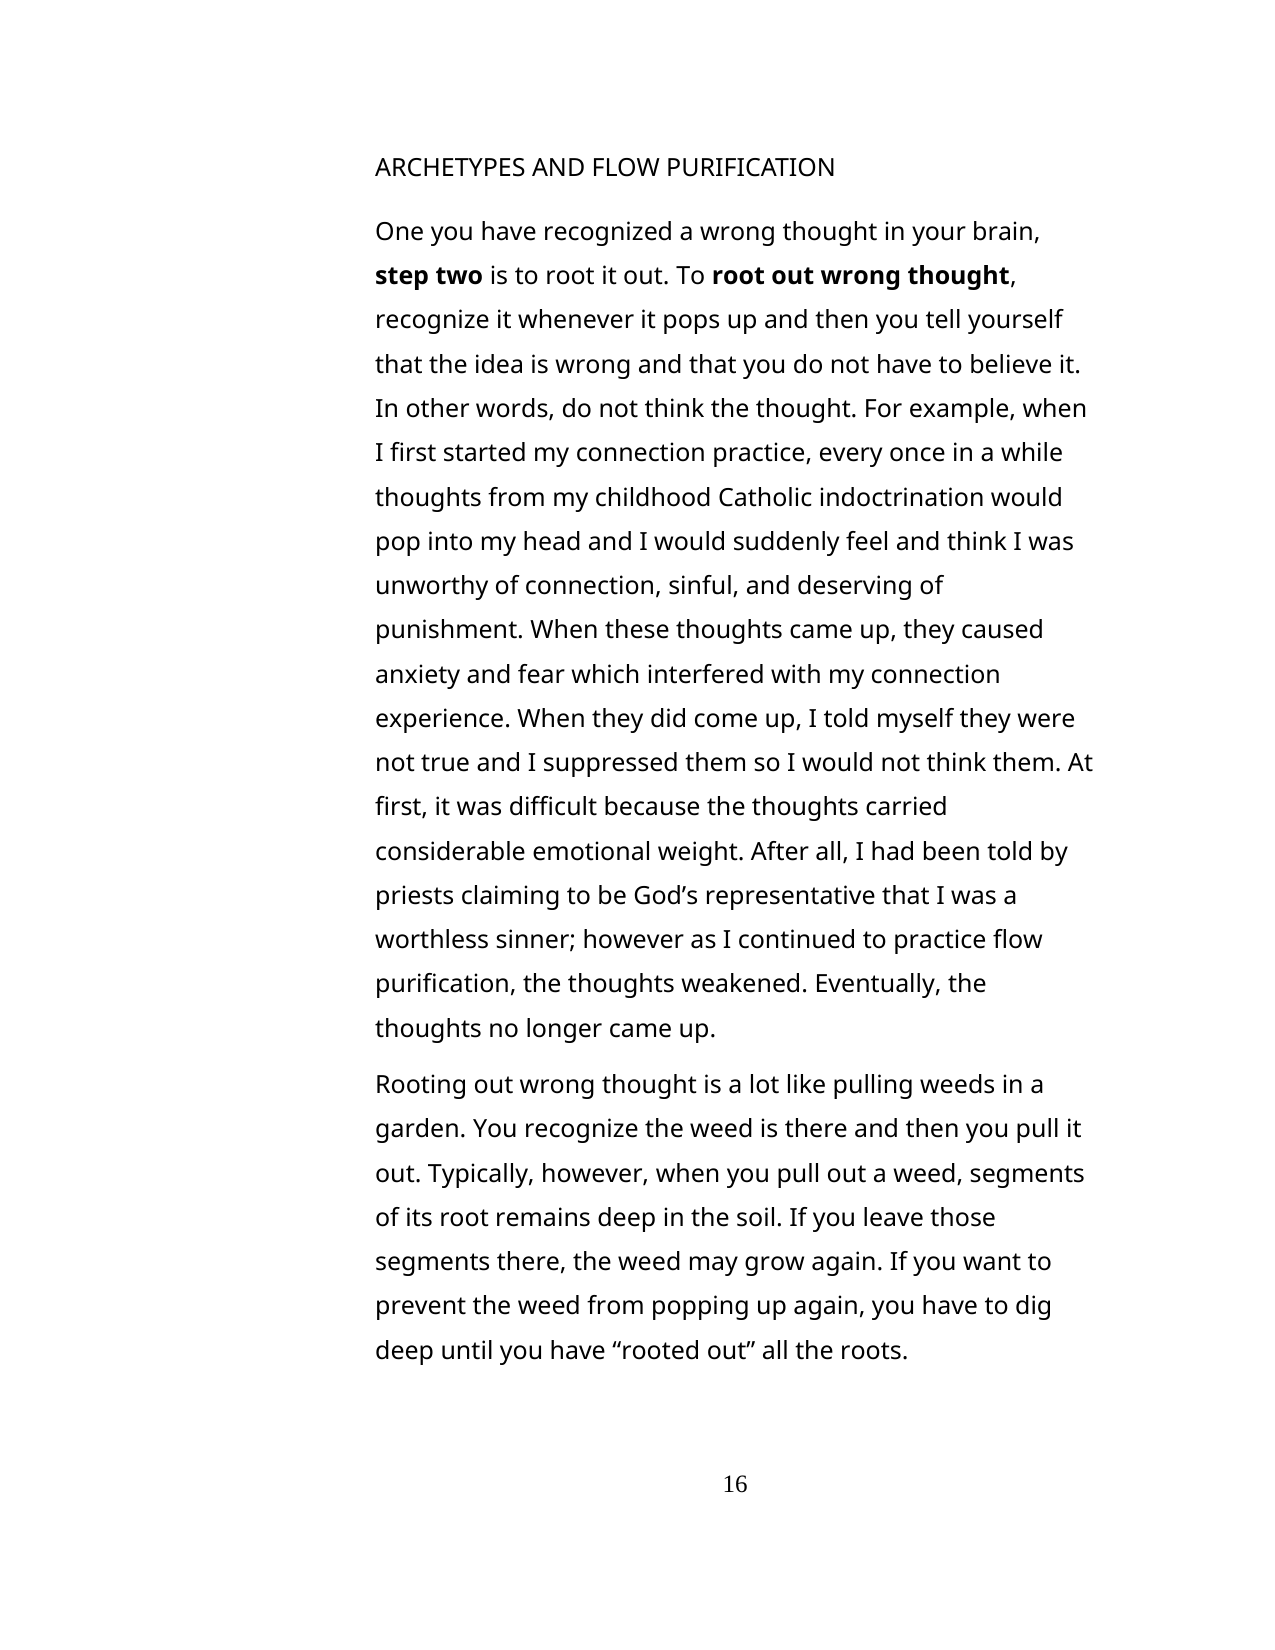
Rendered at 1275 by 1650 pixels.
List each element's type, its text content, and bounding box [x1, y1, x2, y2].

text Rooting out wrong thought is a lot like pulling weeds in a garden. You recognize the weed is there and then you pull it out. Typically, however, when you pull out a weed, segments of its root remains deep in the soil. If you leave those segments there, the weed may grow again. If you want to prevent the weed from popping up again, you have to dig deep until you have “rooted out” all the roots. [375, 1067, 1095, 1366]
text One you have recognized a wrong thought in your brain, step two is to root it out. To root out wrong thought, recognize it whenever it pops up and then you tell yourself that the idea is wrong and that you do not have to believe it. In other words, do not think the thought. For example, when I first started my connection practice, every once in a while thoughts from my childhood Catholic indoctrination would pop into my head and I would suddenly feel and think I was unworthy of connection, sinful, and deserving of punishment. When these thoughts came up, they caused anxiety and fear which interfered with my connection experience. When they did come up, I told myself they were not true and I suppressed them so I would not think them. At first, it was difficult because the thoughts carried considerable emotional weight. After all, I had been told by priests claiming to be God’s representative that I was a worthless sinner; however as I continued to practice flow purification, the thoughts weakened. Eventually, the thoughts no longer came up. [375, 213, 1095, 1044]
